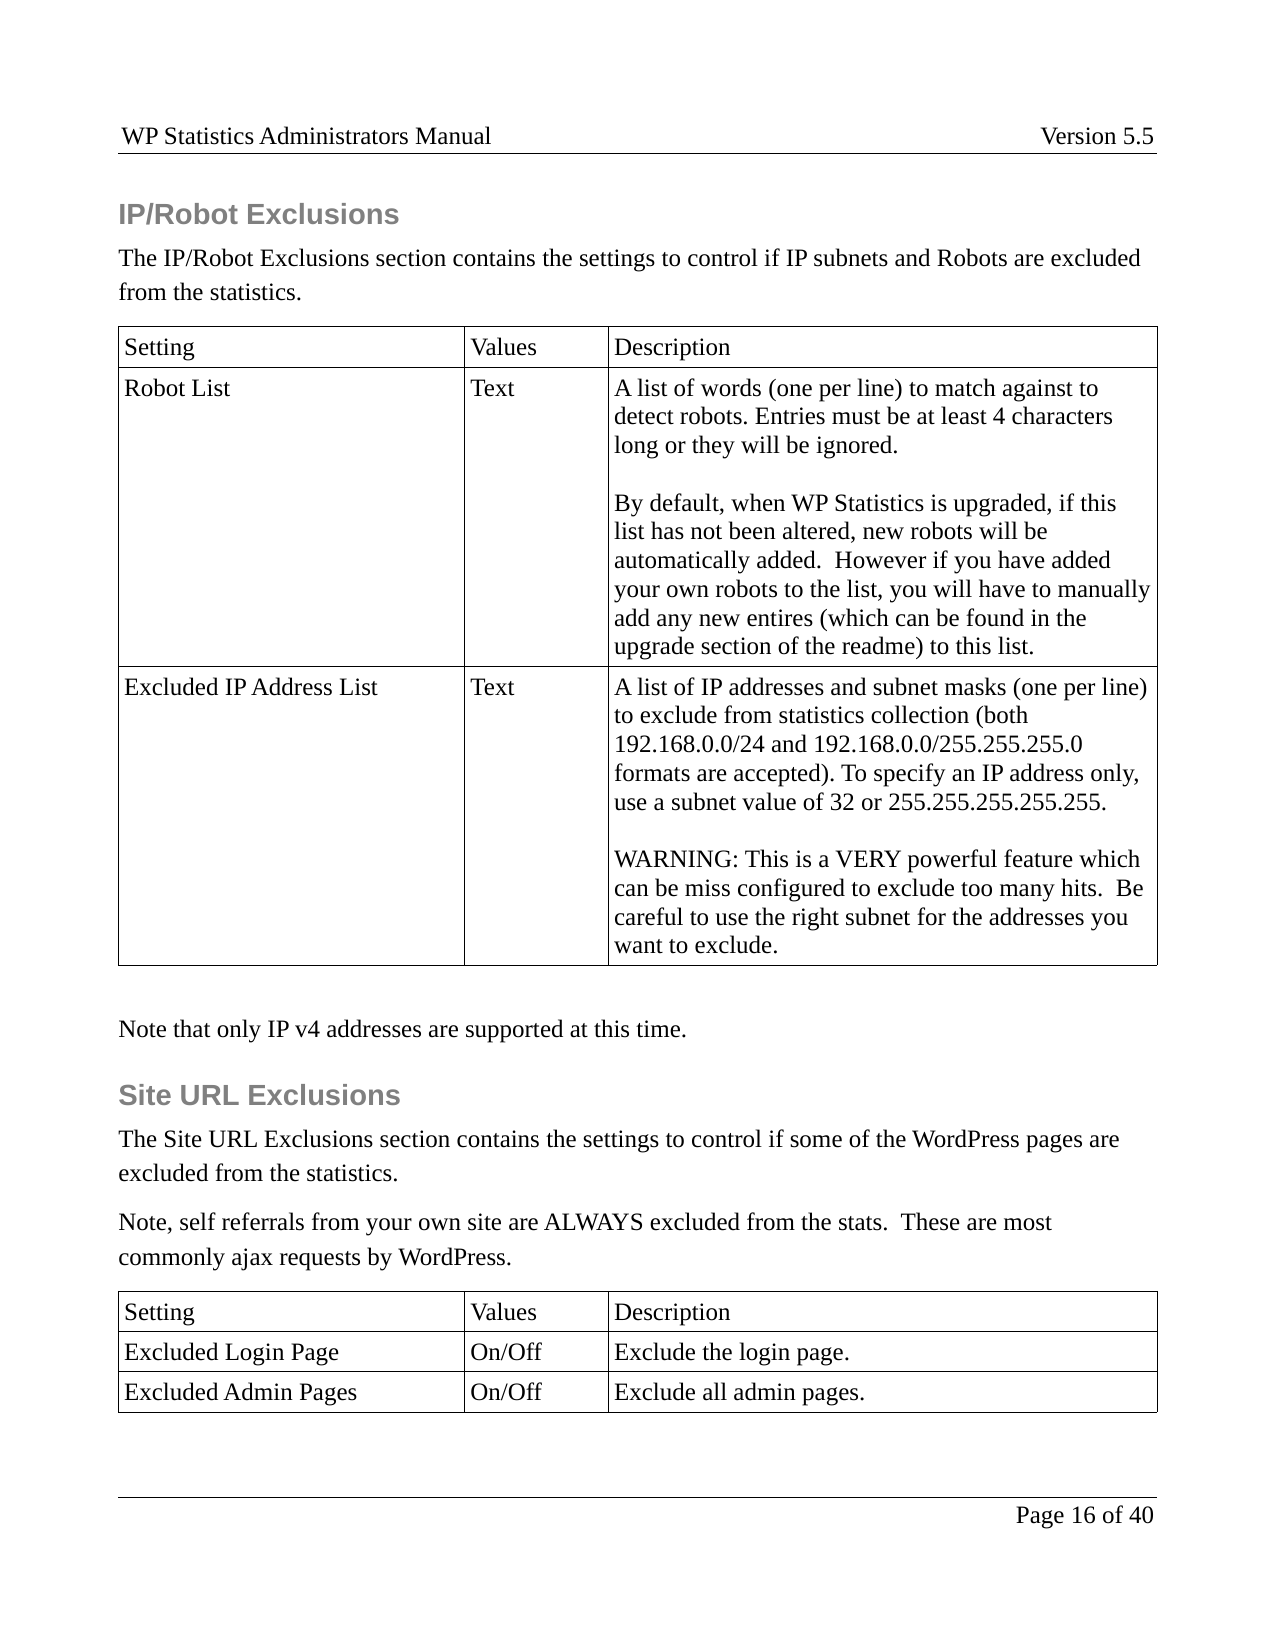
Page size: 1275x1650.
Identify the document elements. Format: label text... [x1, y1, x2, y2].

table_header Values [465, 327, 608, 367]
table_header Setting [119, 327, 464, 367]
table_cell Excluded Admin Pages [119, 1372, 464, 1412]
table_cell A list of words (one per line) to match against to detect robots. Entries must be at least 4 characters long or they will be ignored. By default, when WP Statistics is upgraded, if this list has not been altered, new robots will be automatically added. However if you have added your own robots to the list, you will have to manually add any new entires (which can be found in the upgrade section of the readme) to this list. [609, 368, 1157, 666]
table_header Description [609, 1292, 1157, 1331]
table_cell On/Off [465, 1372, 608, 1412]
table_header Values [465, 1292, 608, 1331]
subtitle IP/Robot Exclusions [118, 197, 1157, 230]
table_cell A list of IP addresses and subnet masks (one per line) to exclude from statistics collection (both 192.168.0.0/24 and 192.168.0.0/255.255.255.0 formats are accepted). To specify an IP address only, use a subnet value of 32 or 255.255.255.255.255. WARNING: This is a VERY powerful feature which can be miss configured to exclude too many hits. Be careful to use the right subnet for the addresses you want to exclude. [609, 667, 1157, 965]
table_cell Excluded Login Page [119, 1332, 464, 1371]
table_header Setting [119, 1292, 464, 1331]
table_cell Exclude all admin pages. [609, 1372, 1157, 1412]
table_cell Exclude the login page. [609, 1332, 1157, 1371]
text The Site URL Exclusions section contains the settings to control if some of the WordPress pages are excluded from the statistics. [118, 1124, 1157, 1187]
table_cell On/Off [465, 1332, 608, 1371]
text Note, self referrals from your own site are ALWAYS excluded from the stats. These are most commonly ajax requests by WordPress. [118, 1207, 1157, 1271]
table_cell Robot List [119, 368, 464, 666]
table_cell Text [465, 368, 608, 666]
table_cell Text [465, 667, 608, 965]
text The IP/Robot Exclusions section contains the settings to control if IP subnets and Robots are excluded from the statistics. [118, 243, 1157, 306]
table_header Description [609, 327, 1157, 367]
text Note that only IP v4 addresses are supported at this time. [118, 1014, 1157, 1043]
table_cell Excluded IP Address List [119, 667, 464, 965]
subtitle Site URL Exclusions [118, 1078, 1157, 1111]
